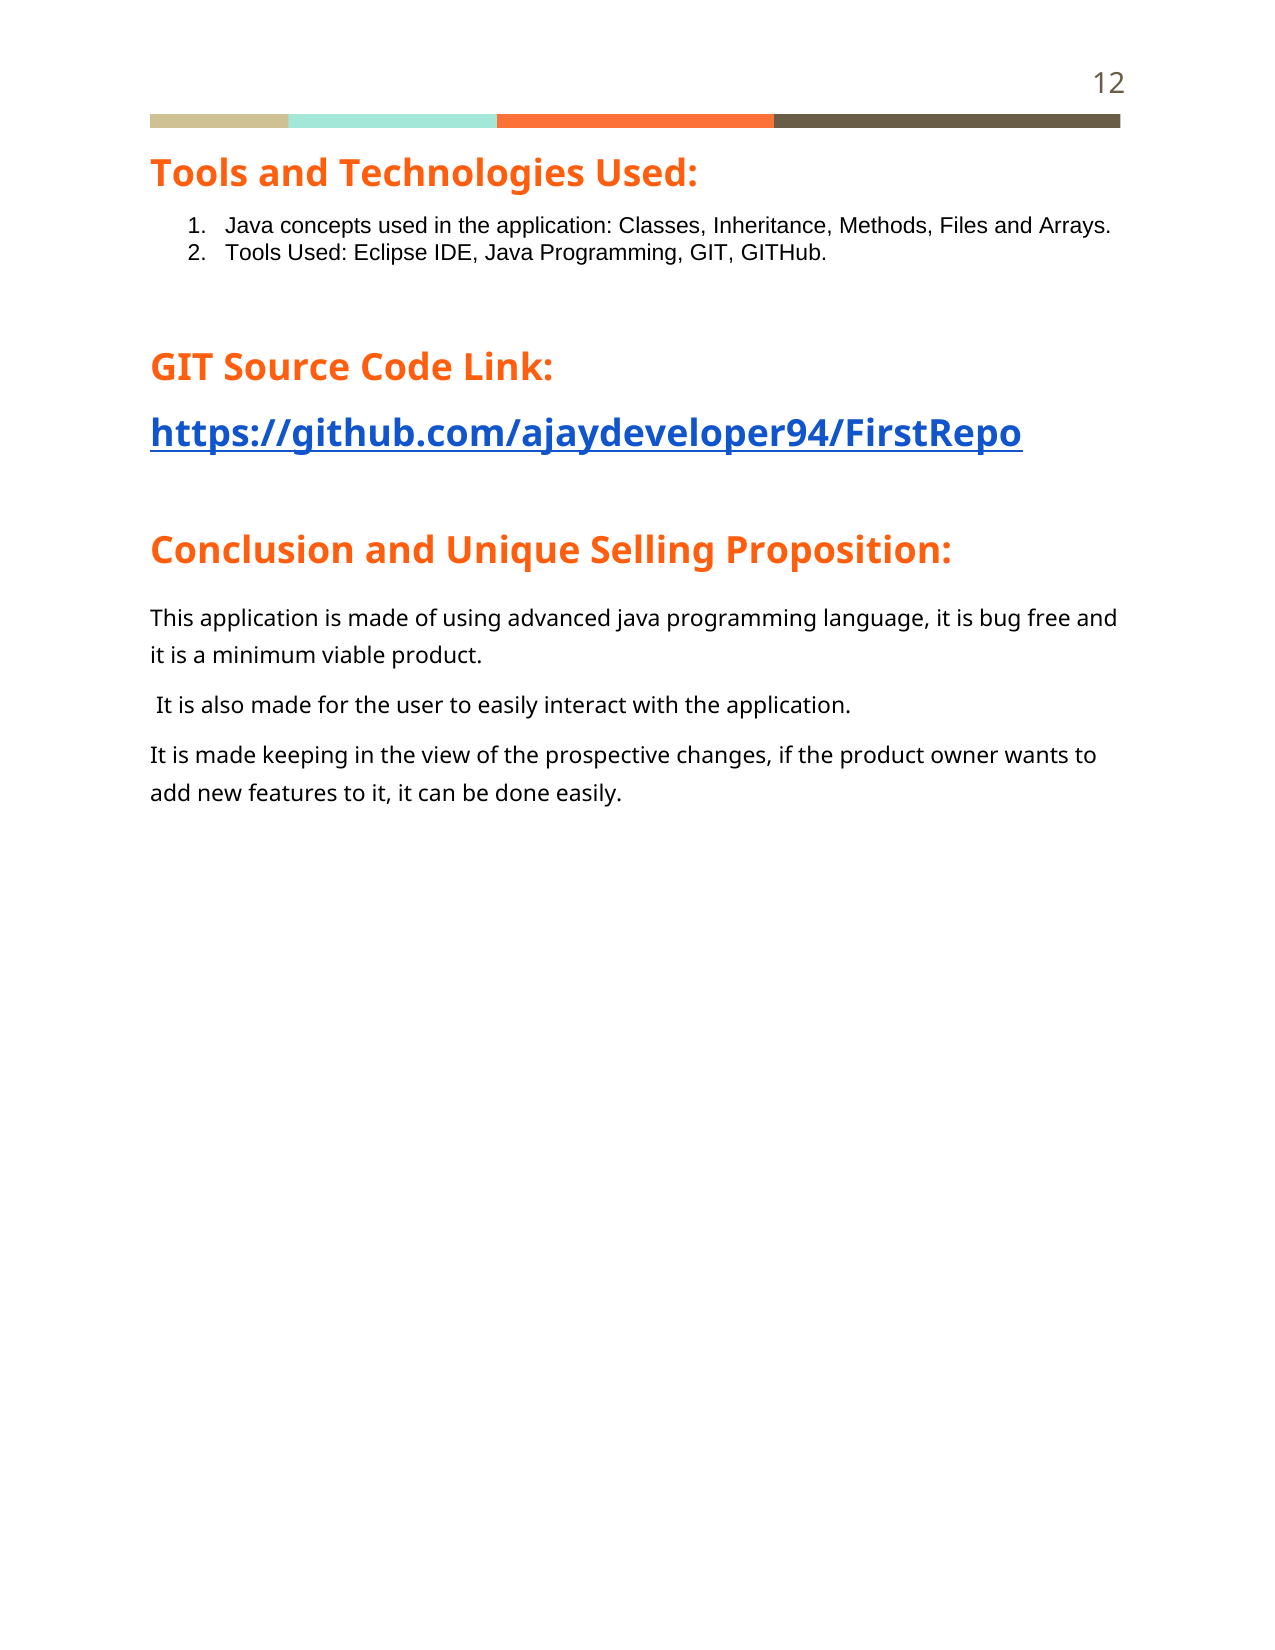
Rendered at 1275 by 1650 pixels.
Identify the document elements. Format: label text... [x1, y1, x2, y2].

text It is made keeping in the view of the prospective changes, if the product owner wants to add new features to it, it can be done easily. [150, 739, 1125, 808]
list Tools Used: Eclipse IDE, Java Programming, GIT, GITHub. [187, 239, 1125, 265]
subtitle GIT Source Code Link: https://github.com/ajaydeveloper94/FirstRepo [150, 340, 1125, 458]
text This application is made of using advanced java programming language, it is bug free and it is a minimum viable product. [150, 602, 1125, 671]
text It is also made for the user to easily interact with the application. [150, 689, 1125, 721]
picture [150, 114, 1121, 128]
subtitle Tools and Technologies Used: [150, 146, 1125, 197]
subtitle Conclusion and Unique Selling Proposition: [150, 523, 1125, 574]
list Java concepts used in the application: Classes, Inheritance, Methods, Files and Arrays. [187, 212, 1125, 239]
